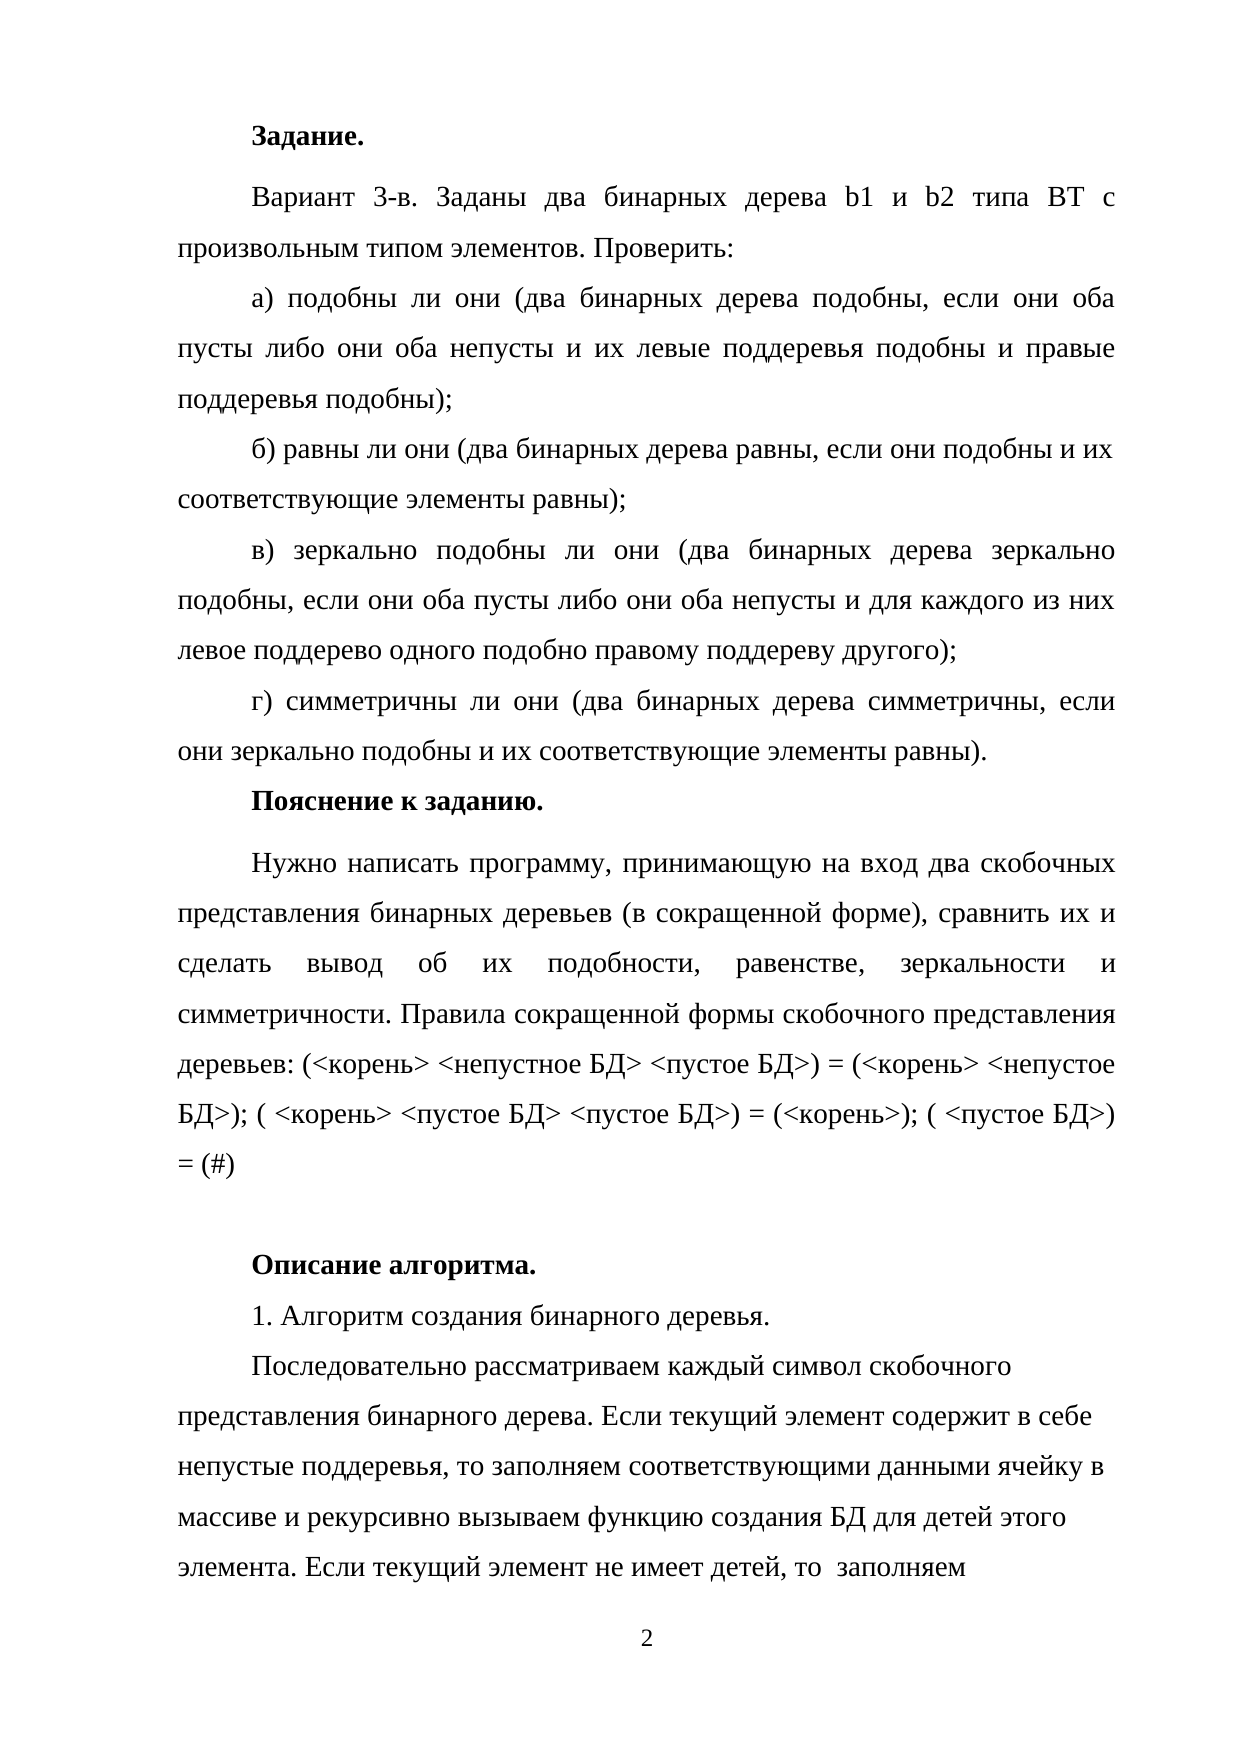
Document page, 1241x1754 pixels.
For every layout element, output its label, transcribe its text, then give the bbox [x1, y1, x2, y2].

text Пояснение к заданию. [177, 783, 1116, 817]
text а) подобны ли они (два бинарных дерева подобны, если они оба пусты либо они оба непусты и их левые поддеревья подобны и правые поддеревья подобны); [177, 280, 1116, 414]
text б) равны ли они (два бинарных дерева равны, если они подобны и их [177, 431, 1116, 465]
text Вариант 3-в. Заданы два бинарных дерева b1 и b2 типа BT с произвольным типом элементов. Проверить: [177, 179, 1116, 263]
text Последовательно рассматриваем каждый символ скобочного представления бинарного дерева. Если текущий элемент содержит в себе непустые поддеревья, то заполняем соответствующими данными ячейку в массиве и рекурсивно вызываем функцию создания БД для детей этого элемента. Если текущий элемент не имеет детей, то заполняем [177, 1348, 1116, 1583]
text Задание. [177, 118, 1116, 152]
text в) зеркально подобны ли они (два бинарных дерева зеркально подобны, если они оба пусты либо они оба непусты и для каждого из них левое поддерево одного подобно правому поддереву другого); [177, 532, 1116, 666]
text Нужно написать программу, принимающую на вход два скобочных представления бинарных деревьев (в сокращенной форме), сравнить их и сделать вывод об их подобности, равенстве, зеркальности и симметричности. Правила сокращенной формы скобочного представления деревьев: (<корень> <непустное БД> <пустое БД>) = (<корень> <непустое БД>); ( <корень> <пустое БД> <пустое БД>) = (<корень>); ( <пустое БД>) = (#) [177, 845, 1116, 1180]
text Описание алгоритма. [177, 1247, 1116, 1281]
text соответствующие элементы равны); [177, 481, 1116, 515]
text 1. Алгоритм создания бинарного деревья. [177, 1298, 1116, 1331]
text г) симметричны ли они (два бинарных дерева симметричны, если они зеркально подобны и их соответствующие элементы равны). [177, 683, 1116, 767]
